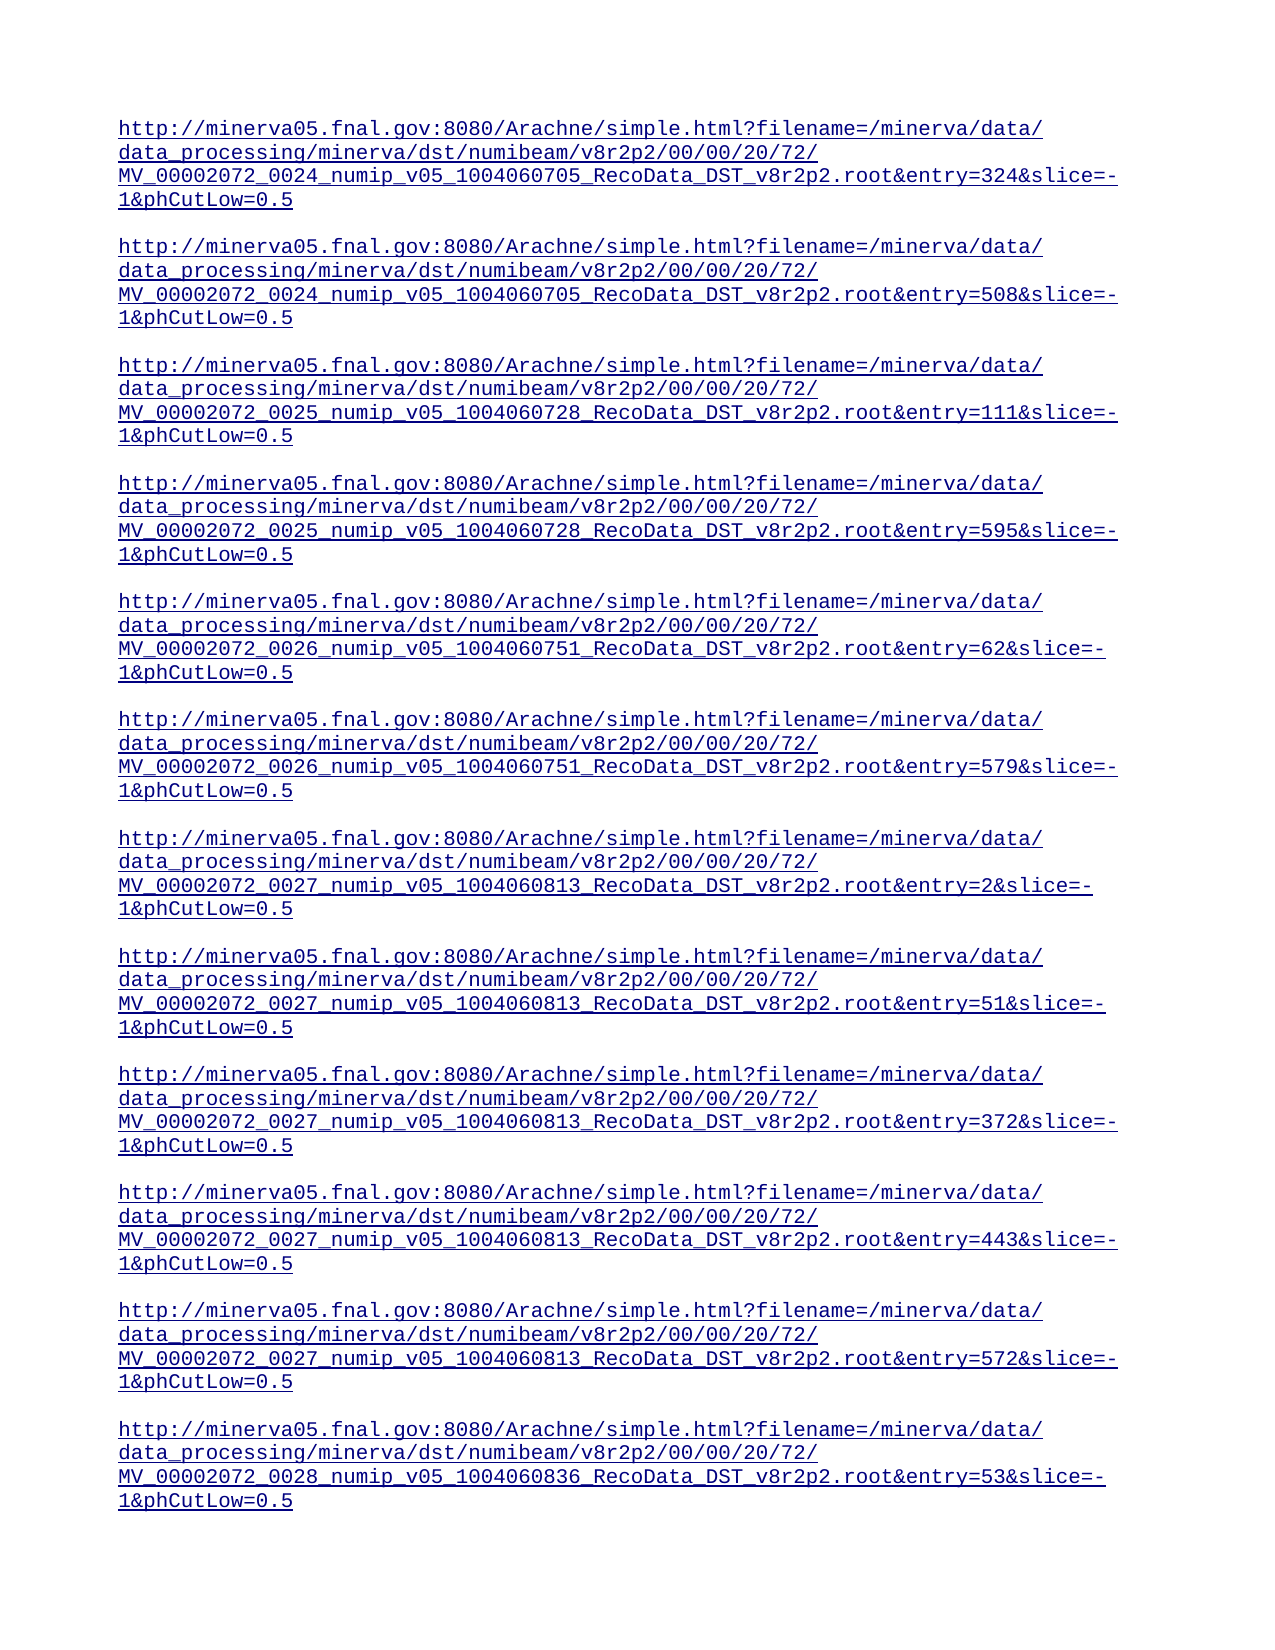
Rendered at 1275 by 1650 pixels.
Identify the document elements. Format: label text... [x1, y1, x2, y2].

text http://minerva05.fnal.gov:8080/Arachne/simple.html?filename=/minerva/data/data_processing/minerva/dst/numibeam/v8r2p2/00/00/20/72/MV_00002072_0028_numip_v05_1004060836_RecoData_DST_v8r2p2.root&entry=53&slice=-1&phCutLow=0.5 [118, 1419, 1157, 1513]
text http://minerva05.fnal.gov:8080/Arachne/simple.html?filename=/minerva/data/data_processing/minerva/dst/numibeam/v8r2p2/00/00/20/72/MV_00002072_0026_numip_v05_1004060751_RecoData_DST_v8r2p2.root&entry=579&slice=-1&phCutLow=0.5 [118, 709, 1157, 804]
text http://minerva05.fnal.gov:8080/Arachne/simple.html?filename=/minerva/data/data_processing/minerva/dst/numibeam/v8r2p2/00/00/20/72/MV_00002072_0025_numip_v05_1004060728_RecoData_DST_v8r2p2.root&entry=595&slice=-1&phCutLow=0.5 [118, 473, 1157, 567]
text http://minerva05.fnal.gov:8080/Arachne/simple.html?filename=/minerva/data/data_processing/minerva/dst/numibeam/v8r2p2/00/00/20/72/MV_00002072_0025_numip_v05_1004060728_RecoData_DST_v8r2p2.root&entry=111&slice=-1&phCutLow=0.5 [118, 354, 1157, 449]
text http://minerva05.fnal.gov:8080/Arachne/simple.html?filename=/minerva/data/data_processing/minerva/dst/numibeam/v8r2p2/00/00/20/72/MV_00002072_0027_numip_v05_1004060813_RecoData_DST_v8r2p2.root&entry=51&slice=-1&phCutLow=0.5 [118, 946, 1157, 1040]
text http://minerva05.fnal.gov:8080/Arachne/simple.html?filename=/minerva/data/data_processing/minerva/dst/numibeam/v8r2p2/00/00/20/72/MV_00002072_0027_numip_v05_1004060813_RecoData_DST_v8r2p2.root&entry=443&slice=-1&phCutLow=0.5 [118, 1182, 1157, 1277]
text http://minerva05.fnal.gov:8080/Arachne/simple.html?filename=/minerva/data/data_processing/minerva/dst/numibeam/v8r2p2/00/00/20/72/MV_00002072_0027_numip_v05_1004060813_RecoData_DST_v8r2p2.root&entry=372&slice=-1&phCutLow=0.5 [118, 1064, 1157, 1158]
text http://minerva05.fnal.gov:8080/Arachne/simple.html?filename=/minerva/data/data_processing/minerva/dst/numibeam/v8r2p2/00/00/20/72/MV_00002072_0024_numip_v05_1004060705_RecoData_DST_v8r2p2.root&entry=508&slice=-1&phCutLow=0.5 [118, 236, 1157, 331]
text http://minerva05.fnal.gov:8080/Arachne/simple.html?filename=/minerva/data/data_processing/minerva/dst/numibeam/v8r2p2/00/00/20/72/MV_00002072_0027_numip_v05_1004060813_RecoData_DST_v8r2p2.root&entry=572&slice=-1&phCutLow=0.5 [118, 1300, 1157, 1395]
text http://minerva05.fnal.gov:8080/Arachne/simple.html?filename=/minerva/data/data_processing/minerva/dst/numibeam/v8r2p2/00/00/20/72/MV_00002072_0024_numip_v05_1004060705_RecoData_DST_v8r2p2.root&entry=324&slice=-1&phCutLow=0.5 [118, 118, 1157, 213]
text http://minerva05.fnal.gov:8080/Arachne/simple.html?filename=/minerva/data/data_processing/minerva/dst/numibeam/v8r2p2/00/00/20/72/MV_00002072_0026_numip_v05_1004060751_RecoData_DST_v8r2p2.root&entry=62&slice=-1&phCutLow=0.5 [118, 591, 1157, 686]
text http://minerva05.fnal.gov:8080/Arachne/simple.html?filename=/minerva/data/data_processing/minerva/dst/numibeam/v8r2p2/00/00/20/72/MV_00002072_0027_numip_v05_1004060813_RecoData_DST_v8r2p2.root&entry=2&slice=-1&phCutLow=0.5 [118, 827, 1157, 922]
